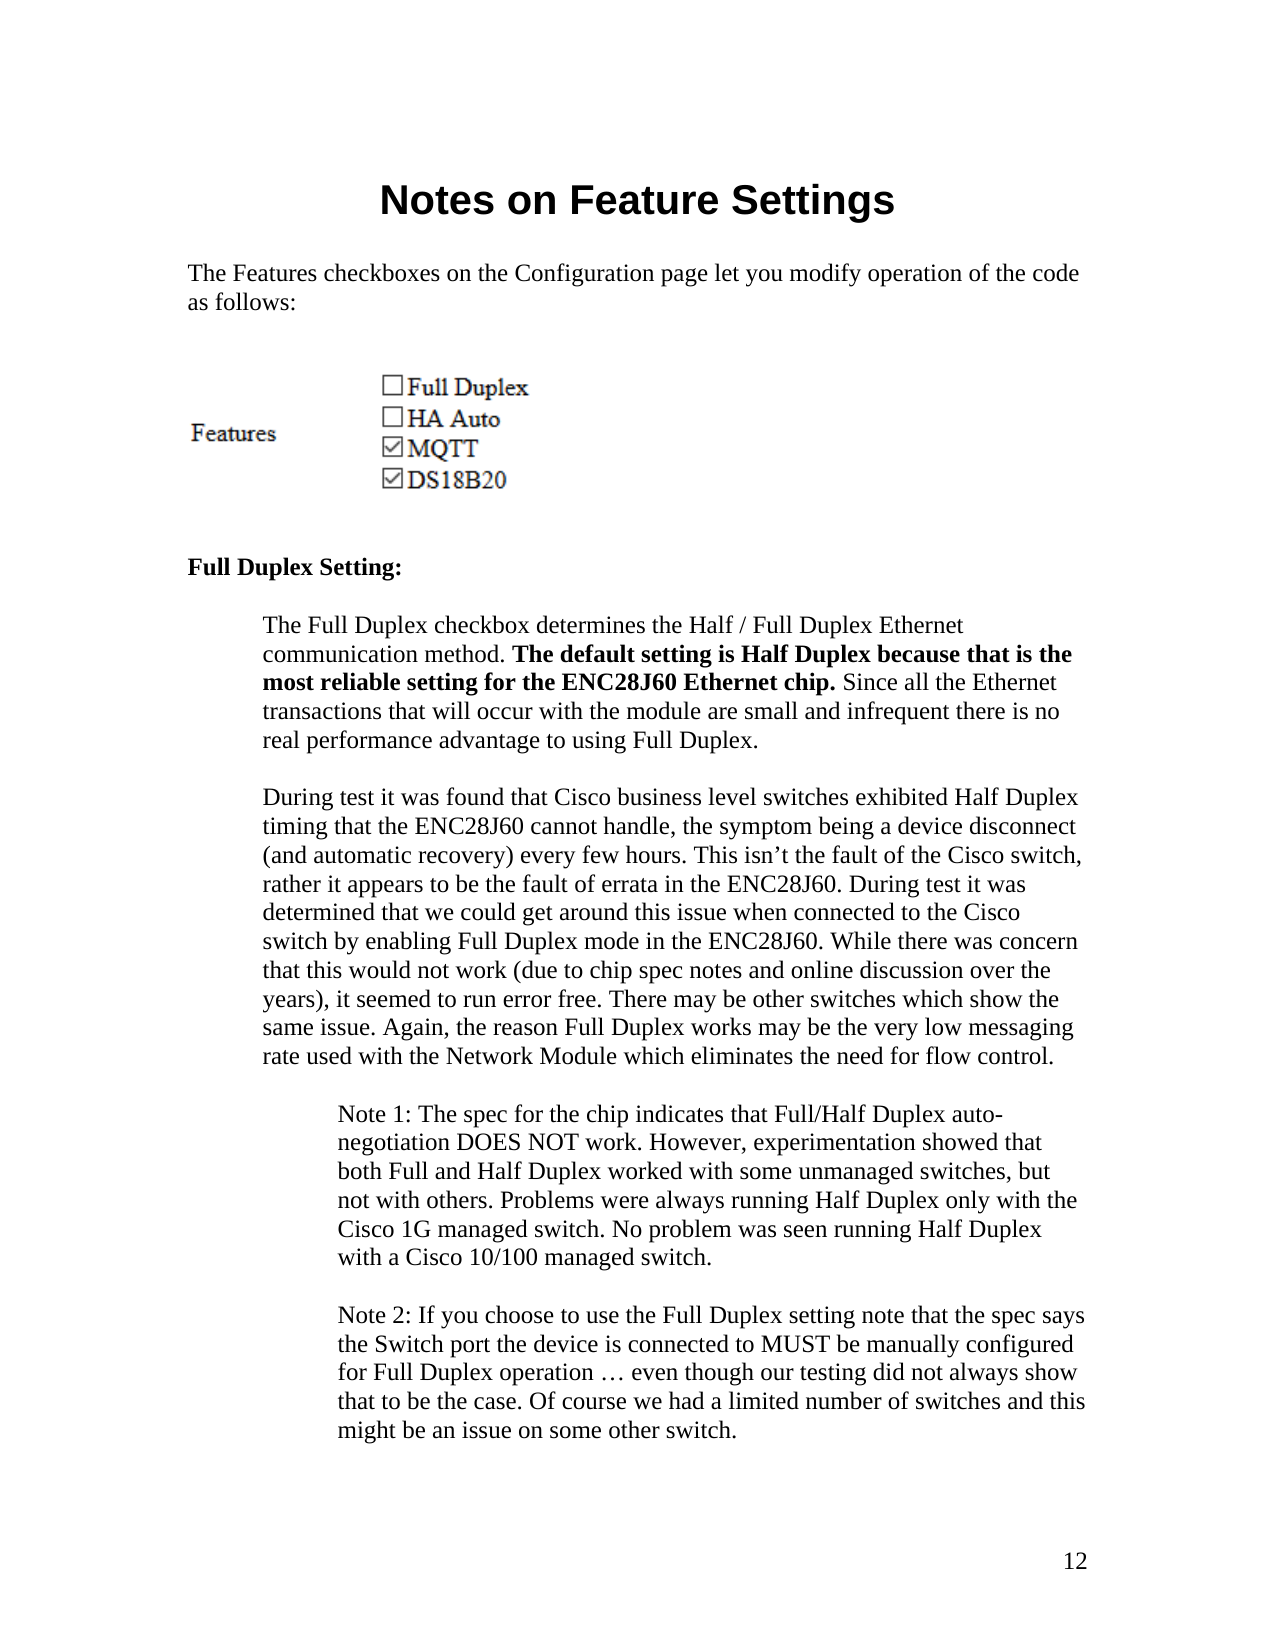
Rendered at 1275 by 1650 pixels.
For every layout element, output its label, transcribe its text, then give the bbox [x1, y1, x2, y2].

text The Full Duplex checkbox determines the Half / Full Duplex Ethernet communication method. The default setting is Half Duplex because that is the most reliable setting for the ENC28J60 Ethernet chip. Since all the Ethernet transactions that will occur with the module are small and infrequent there is no real performance advantage to using Full Duplex. [262, 610, 1087, 754]
text Full Duplex Setting: [187, 552, 1087, 581]
subtitle Notes on Feature Settings [187, 175, 1087, 223]
text Note 1: The spec for the chip indicates that Full/Half Duplex auto-negotiation DOES NOT work. However, experimentation showed that both Full and Half Duplex worked with some unmanaged switches, but not with others. Problems were always running Half Duplex only with the Cisco 1G managed switch. No problem was seen running Half Duplex with a Cisco 10/100 managed switch. [337, 1099, 1087, 1271]
text Note 2: If you choose to use the Full Duplex setting note that the spec says the Switch port the device is connected to MUST be manually configured for Full Duplex operation … even though our testing did not always show that to be the case. Of course we had a limited number of switches and this might be an issue on some other switch. [337, 1300, 1087, 1444]
text The Features checkboxes on the Configuration page let you modify operation of the code as follows: [187, 258, 1087, 315]
picture [187, 372, 555, 495]
text During test it was found that Cisco business level switches exhibited Half Duplex timing that the ENC28J60 cannot handle, the symptom being a device disconnect (and automatic recovery) every few hours. This isn’t the fault of the Cisco switch, rather it appears to be the fault of errata in the ENC28J60. During test it was determined that we could get around this issue when connected to the Cisco switch by enabling Full Duplex mode in the ENC28J60. While there was concern that this would not work (due to chip spec notes and online discussion over the years), it seemed to run error free. There may be other switches which show the same issue. Again, the reason Full Duplex works may be the very low messaging rate used with the Network Module which eliminates the need for flow control. [262, 782, 1087, 1070]
